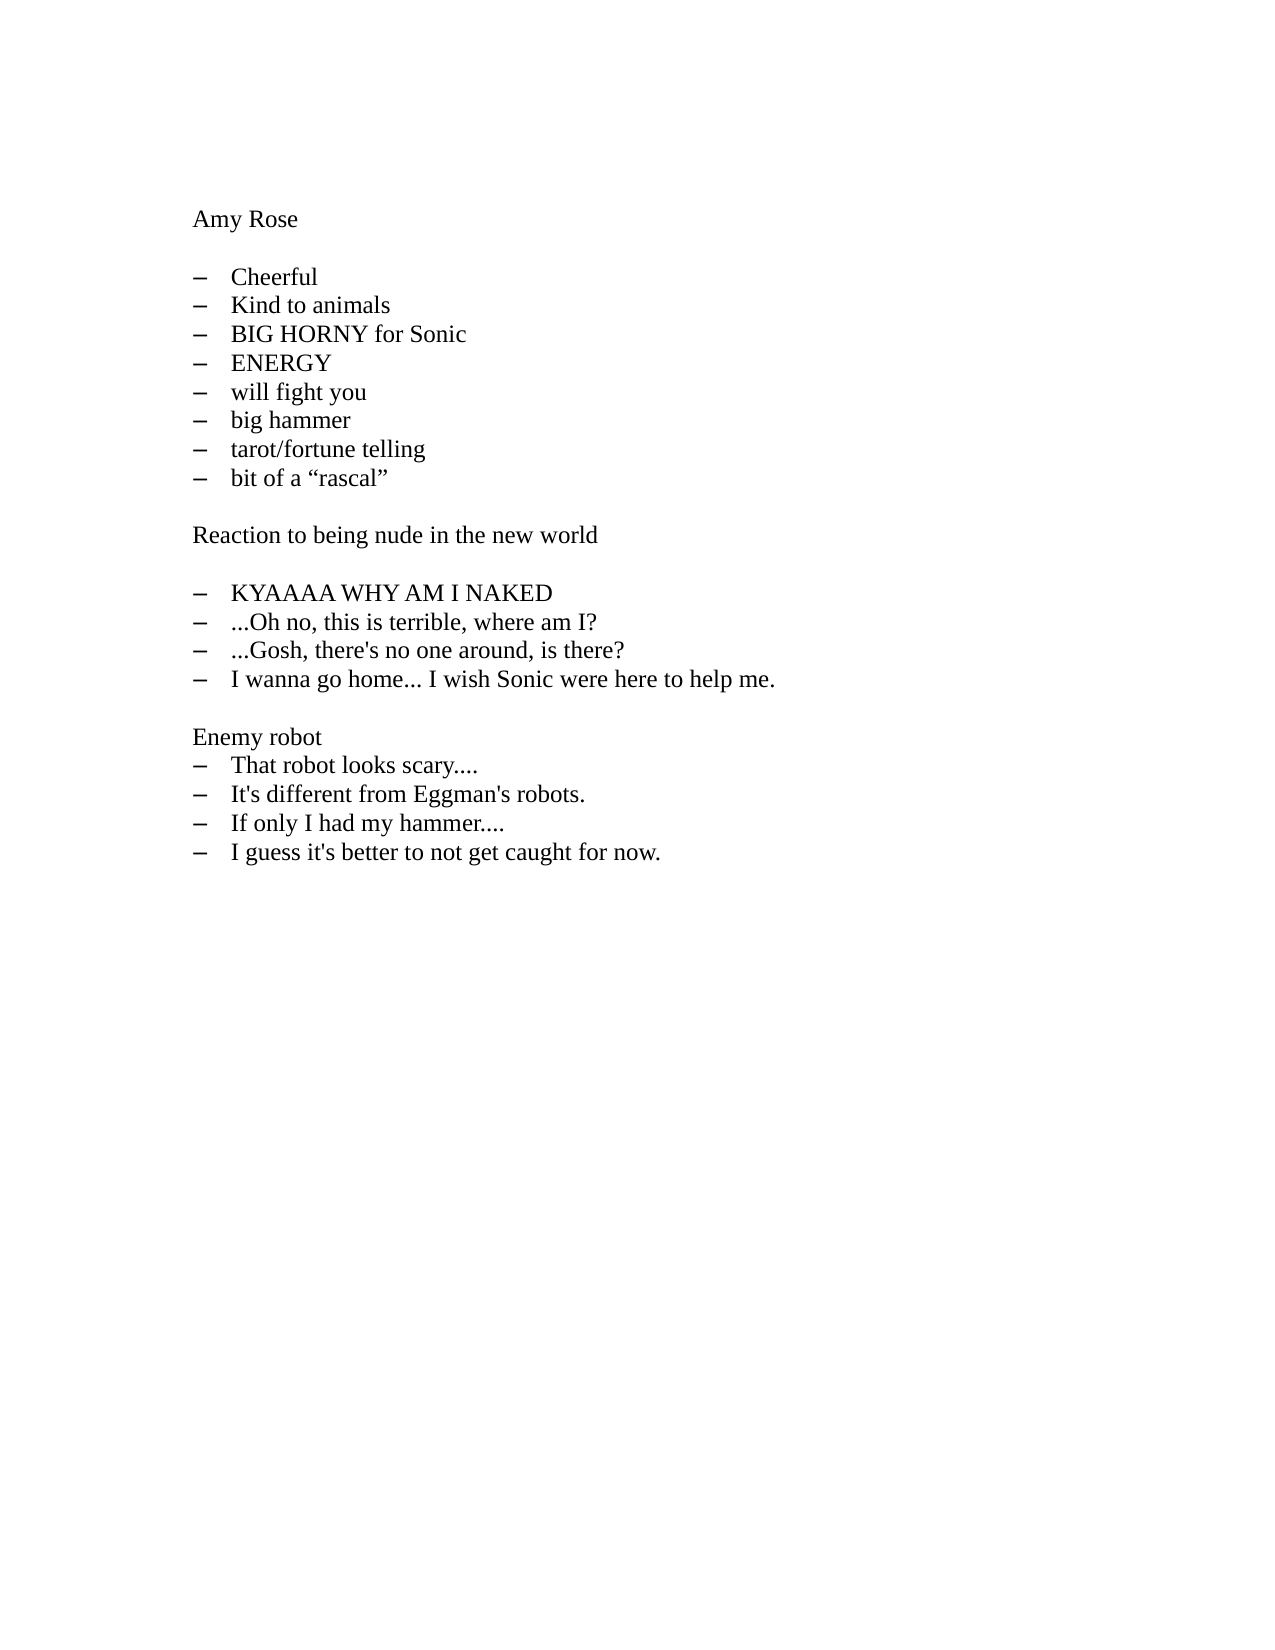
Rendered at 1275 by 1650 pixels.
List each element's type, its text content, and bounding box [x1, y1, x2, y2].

list Cheerful [193, 262, 1157, 291]
list ...Gosh, there's no one around, is there? [193, 636, 1157, 664]
text Amy Rose [118, 204, 1157, 233]
list big hammer [193, 406, 1157, 434]
list ...Oh no, this is terrible, where am I? [193, 607, 1157, 636]
list I wanna go home... I wish Sonic were here to help me. [193, 664, 1157, 693]
list ENERGY [193, 348, 1157, 377]
list That robot looks scary.... [193, 751, 1157, 779]
list BIG HORNY for Sonic [193, 319, 1157, 348]
list If only I had my hammer.... [193, 808, 1157, 837]
list tarot/fortune telling [193, 434, 1157, 463]
list I guess it's better to not get caught for now. [193, 837, 1157, 866]
text Enemy robot [118, 722, 1157, 751]
list It's different from Eggman's robots. [193, 779, 1157, 808]
list will fight you [193, 377, 1157, 406]
list Kind to animals [193, 291, 1157, 319]
list bit of a “rascal” [193, 463, 1157, 492]
list KYAAAA WHY AM I NAKED [193, 578, 1157, 607]
text Reaction to being nude in the new world [118, 521, 1157, 549]
